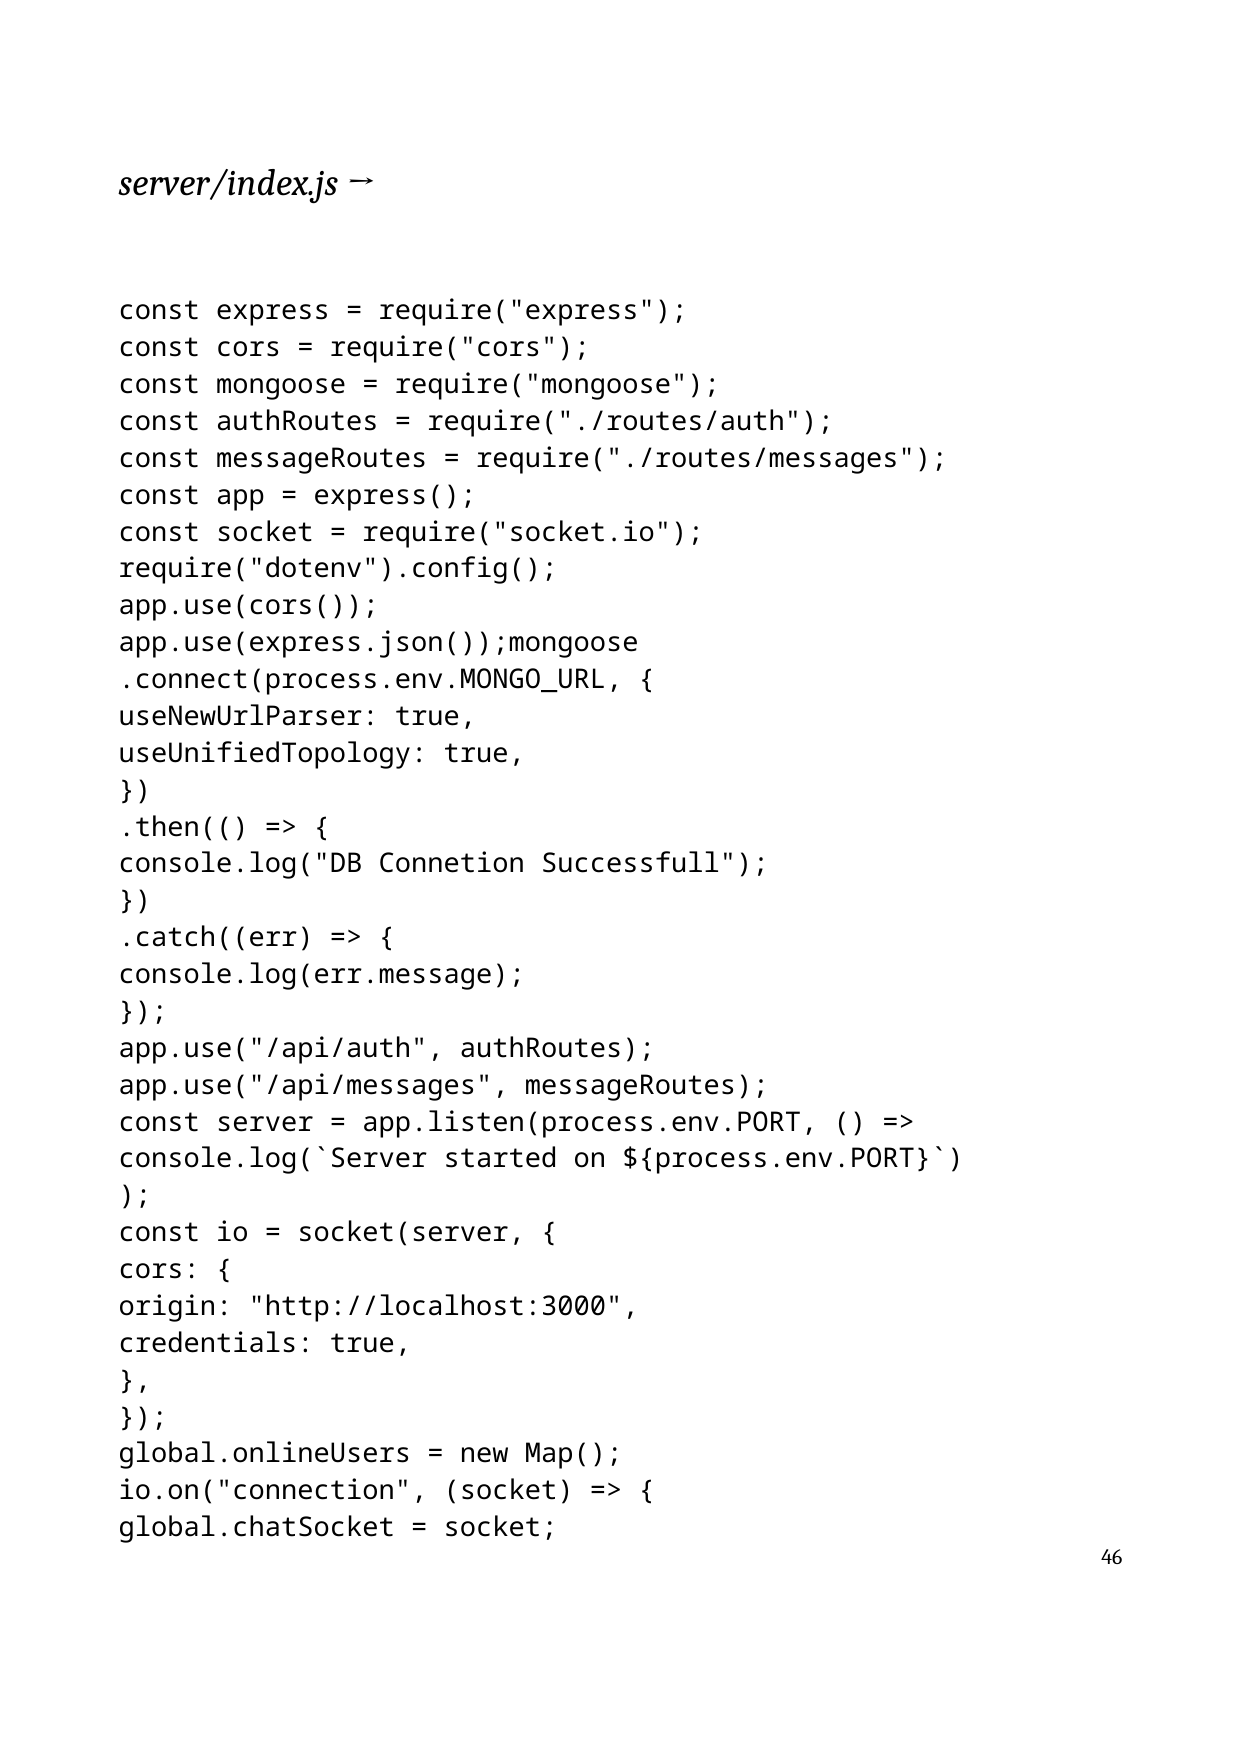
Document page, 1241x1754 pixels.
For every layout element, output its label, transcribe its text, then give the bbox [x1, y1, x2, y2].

text global.chatSocket = socket; [118, 1508, 1122, 1544]
text const server = app.listen(process.env.PORT, () => [118, 1102, 1122, 1139]
text const cors = require("cors"); [118, 328, 1122, 364]
text cors: { [118, 1249, 1122, 1286]
text global.onlineUsers = new Map(); [118, 1434, 1122, 1471]
text const app = express(); [118, 475, 1122, 512]
text const authRoutes = require("./routes/auth"); [118, 401, 1122, 438]
text server/index.js → [118, 161, 1122, 204]
text }); [118, 991, 1122, 1028]
text .connect(process.env.MONGO_URL, { [118, 659, 1122, 696]
text const mongoose = require("mongoose"); [118, 364, 1122, 401]
text const io = socket(server, { [118, 1213, 1122, 1249]
text console.log(err.message); [118, 954, 1122, 991]
text .then(() => { [118, 807, 1122, 844]
text console.log(`Server started on ${process.env.PORT}`) [118, 1139, 1122, 1176]
text credentials: true, [118, 1323, 1122, 1360]
text app.use("/api/messages", messageRoutes); [118, 1065, 1122, 1102]
text useUnifiedTopology: true, [118, 733, 1122, 770]
text const socket = require("socket.io"); [118, 512, 1122, 549]
text require("dotenv").config(); [118, 549, 1122, 586]
text 46 [118, 1544, 1122, 1570]
text const messageRoutes = require("./routes/messages"); [118, 438, 1122, 475]
text .catch((err) => { [118, 918, 1122, 954]
text app.use("/api/auth", authRoutes); [118, 1028, 1122, 1065]
text useNewUrlParser: true, [118, 696, 1122, 733]
text app.use(express.json());mongoose [118, 623, 1122, 659]
text origin: "http://localhost:3000", [118, 1286, 1122, 1323]
text ); [118, 1176, 1122, 1213]
text app.use(cors()); [118, 586, 1122, 623]
text }) [118, 881, 1122, 918]
text console.log("DB Connetion Successfull"); [118, 844, 1122, 881]
text }, [118, 1360, 1122, 1397]
text }) [118, 770, 1122, 807]
text }); [118, 1397, 1122, 1434]
text const express = require("express"); [118, 291, 1122, 328]
text io.on("connection", (socket) => { [118, 1471, 1122, 1508]
